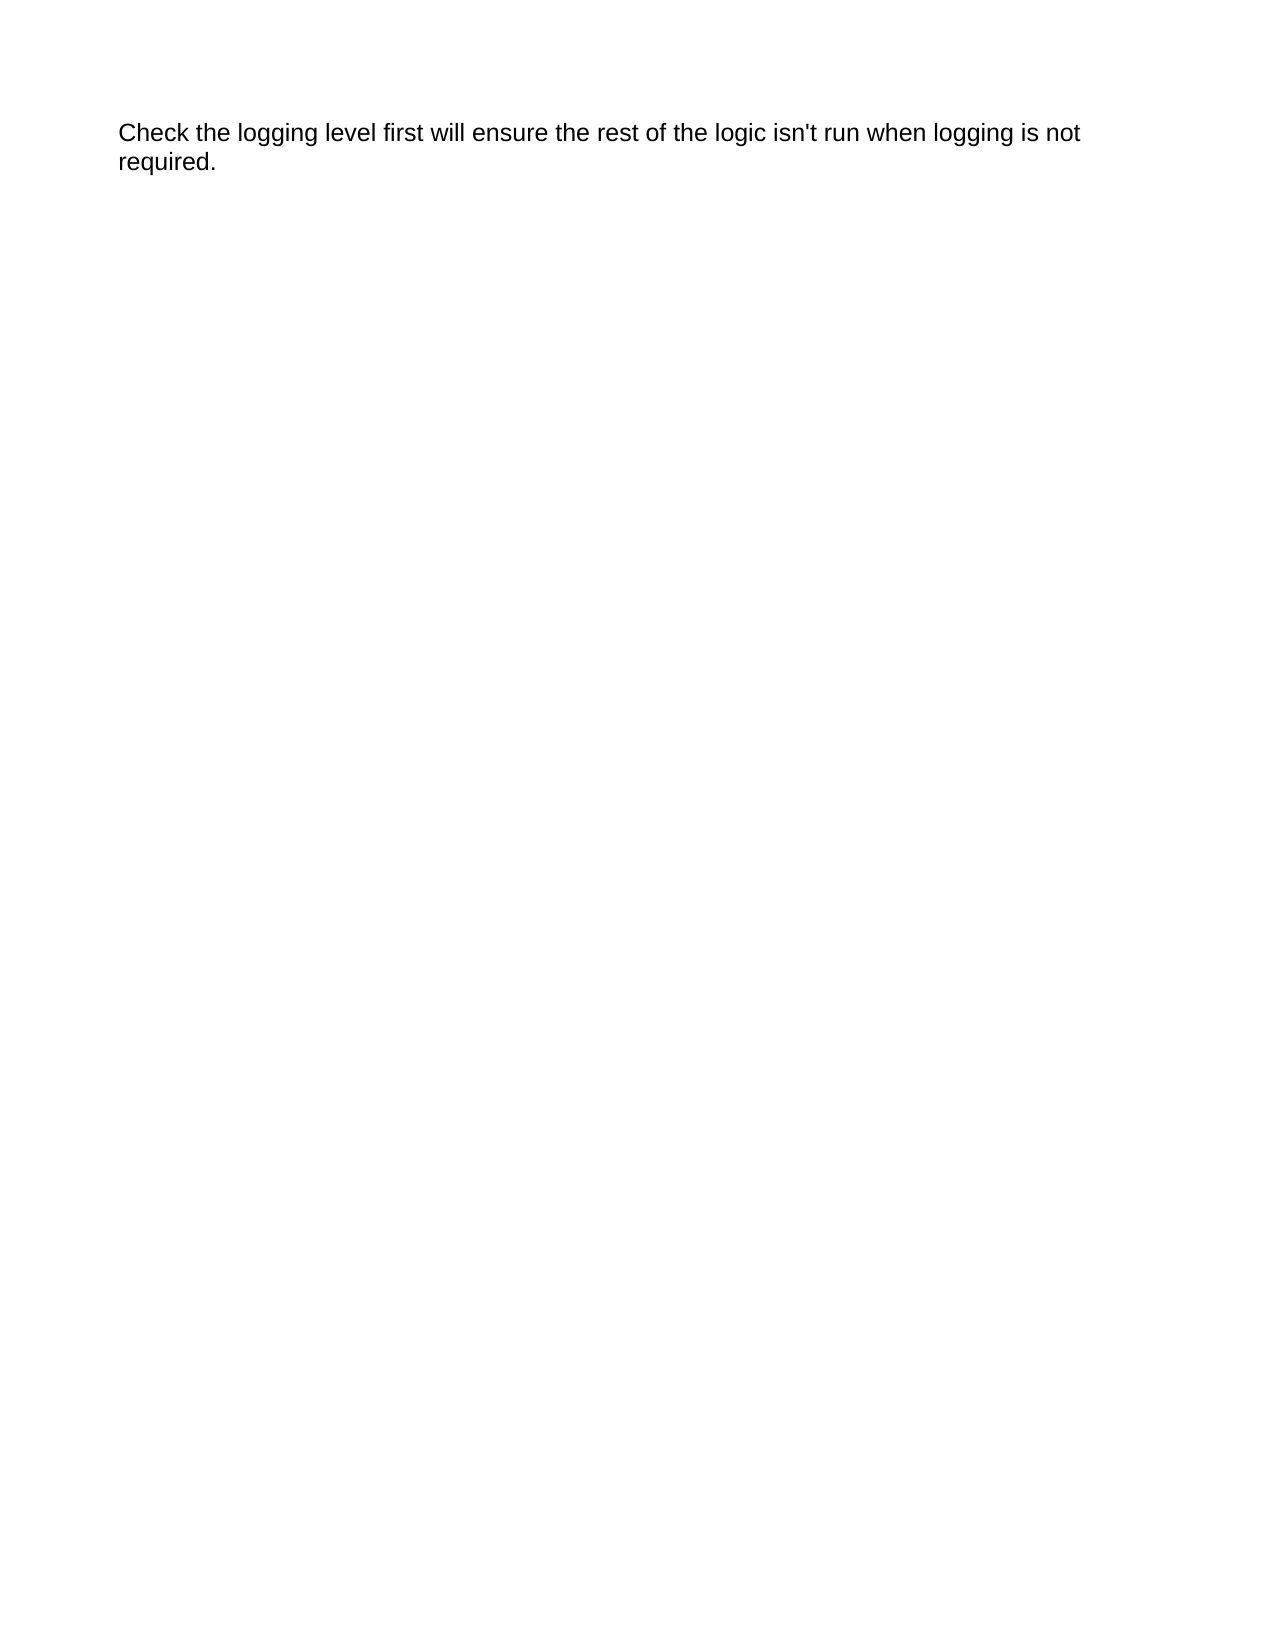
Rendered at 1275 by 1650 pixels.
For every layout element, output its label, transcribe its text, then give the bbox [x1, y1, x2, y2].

text Check the logging level first will ensure the rest of the logic isn't run when logging is not required. [118, 118, 1157, 176]
